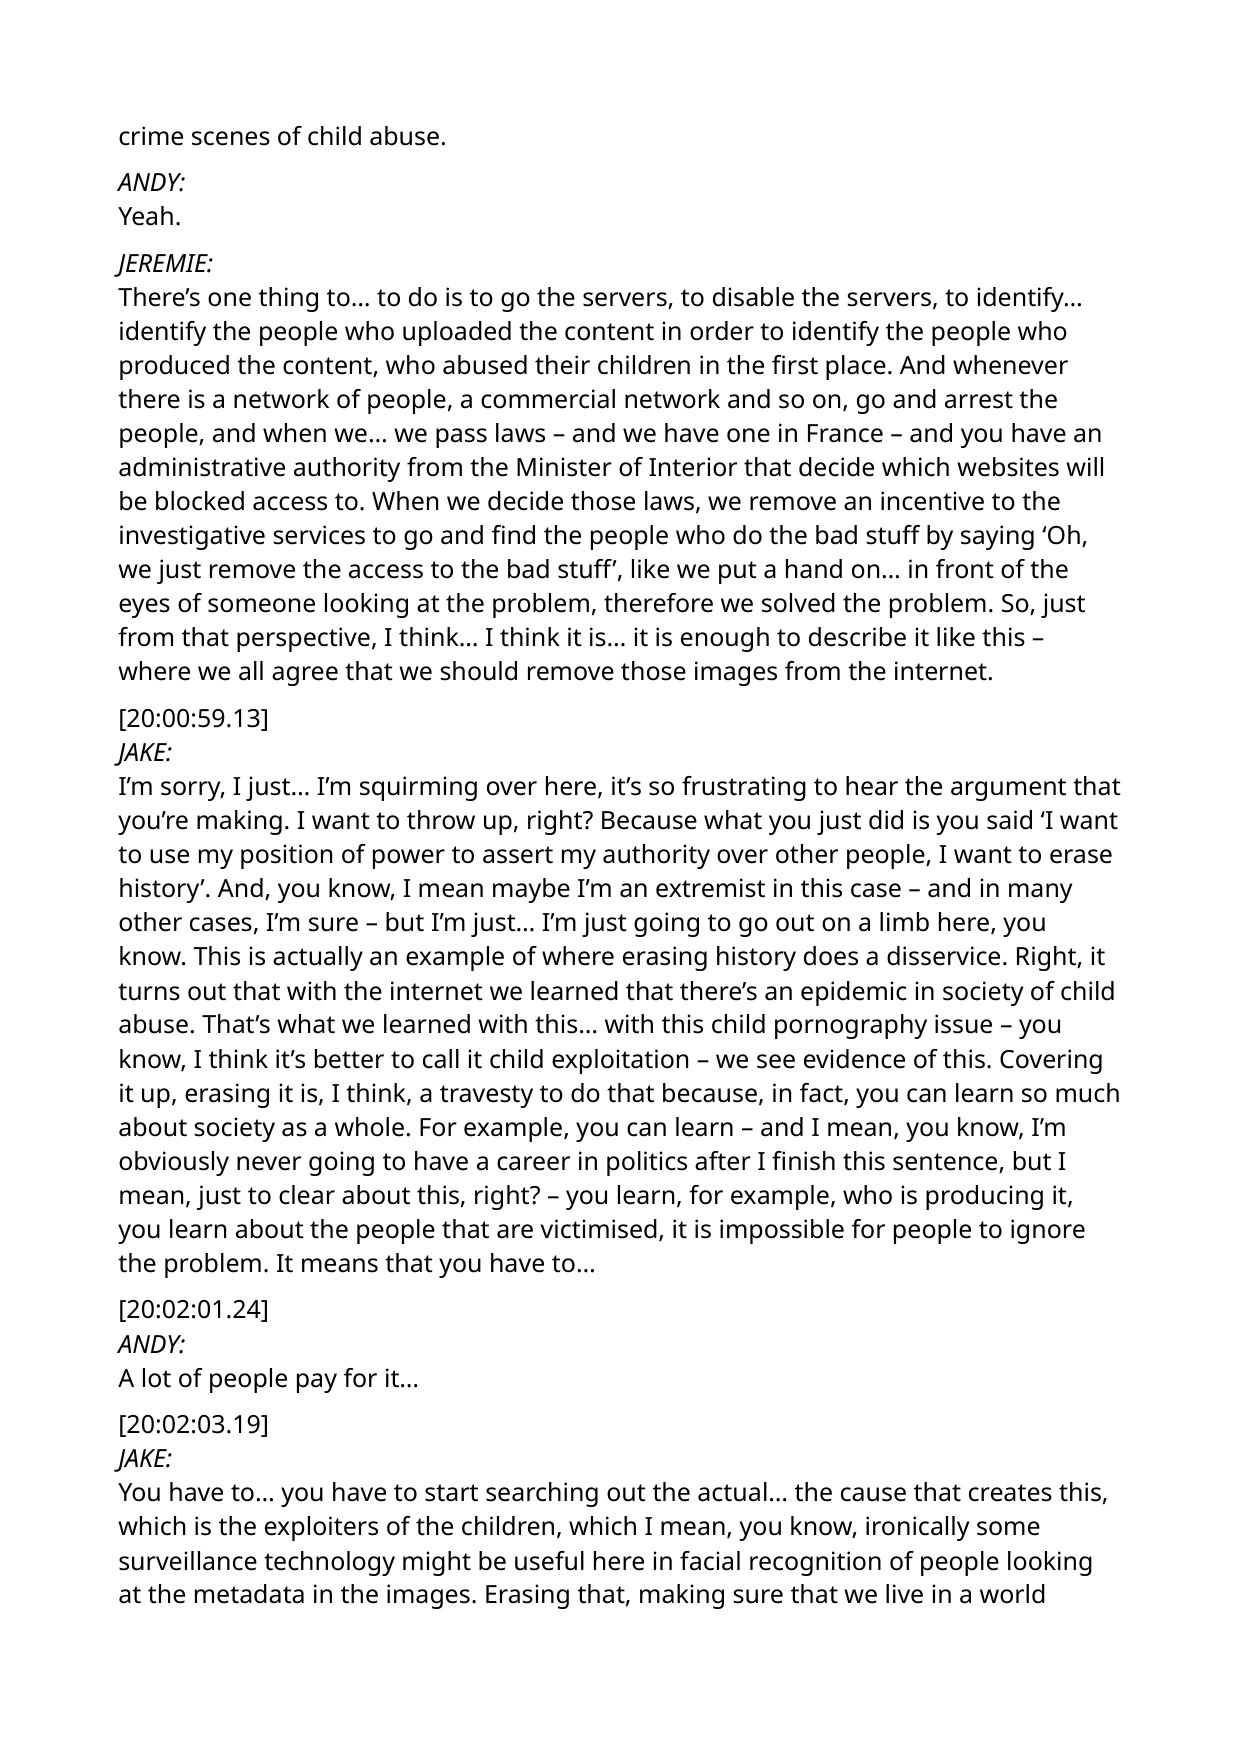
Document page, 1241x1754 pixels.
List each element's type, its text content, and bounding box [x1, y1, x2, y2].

text crime scenes of child abuse. [118, 118, 1122, 152]
text [20:00:59.13] JAKE: I’m sorry, I just… I’m squirming over here, it’s so frustrating to hear the argument that you’re making. I want to throw up, right? Because what you just did is you said ‘I want to use my position of power to assert my authority over other people, I want to erase history’. And, you know, I mean maybe I’m an extremist in this case – and in many other cases, I’m sure – but I’m just… I’m just going to go out on a limb here, you know. This is actually an example of where erasing history does a disservice. Right, it turns out that with the internet we learned that there’s an epidemic in society of child abuse. That’s what we learned with this… with this child pornography issue – you know, I think it’s better to call it child exploitation – we see evidence of this. Covering it up, erasing it is, I think, a travesty to do that because, in fact, you can learn so much about society as a whole. For example, you can learn – and I mean, you know, I’m obviously never going to have a career in politics after I finish this sentence, but I mean, just to clear about this, right? – you learn, for example, who is producing it, you learn about the people that are victimised, it is impossible for people to ignore the problem. It means that you have to… [118, 701, 1122, 1280]
text [20:02:01.24] ANDY: A lot of people pay for it… [118, 1292, 1122, 1394]
text JEREMIE: There’s one thing to… to do is to go the servers, to disable the servers, to identify… identify the people who uploaded the content in order to identify the people who produced the content, who abused their children in the first place. And whenever there is a network of people, a commercial network and so on, go and arrest the people, and when we… we pass laws – and we have one in France – and you have an administrative authority from the Minister of Interior that decide which websites will be blocked access to. When we decide those laws, we remove an incentive to the investigative services to go and find the people who do the bad stuff by saying ‘Oh, we just remove the access to the bad stuff’, like we put a hand on… in front of the eyes of someone looking at the problem, therefore we solved the problem. So, just from that perspective, I think… I think it is… it is enough to describe it like this – where we all agree that we should remove those images from the internet. [118, 245, 1122, 688]
text ANDY: Yeah. [118, 165, 1122, 233]
text [20:02:03.19] JAKE: You have to… you have to start searching out the actual… the cause that creates this, which is the exploiters of the children, which I mean, you know, ironically some surveillance technology might be useful here in facial recognition of people looking at the metadata in the images. Erasing that, making sure that we live in a world [118, 1407, 1122, 1611]
